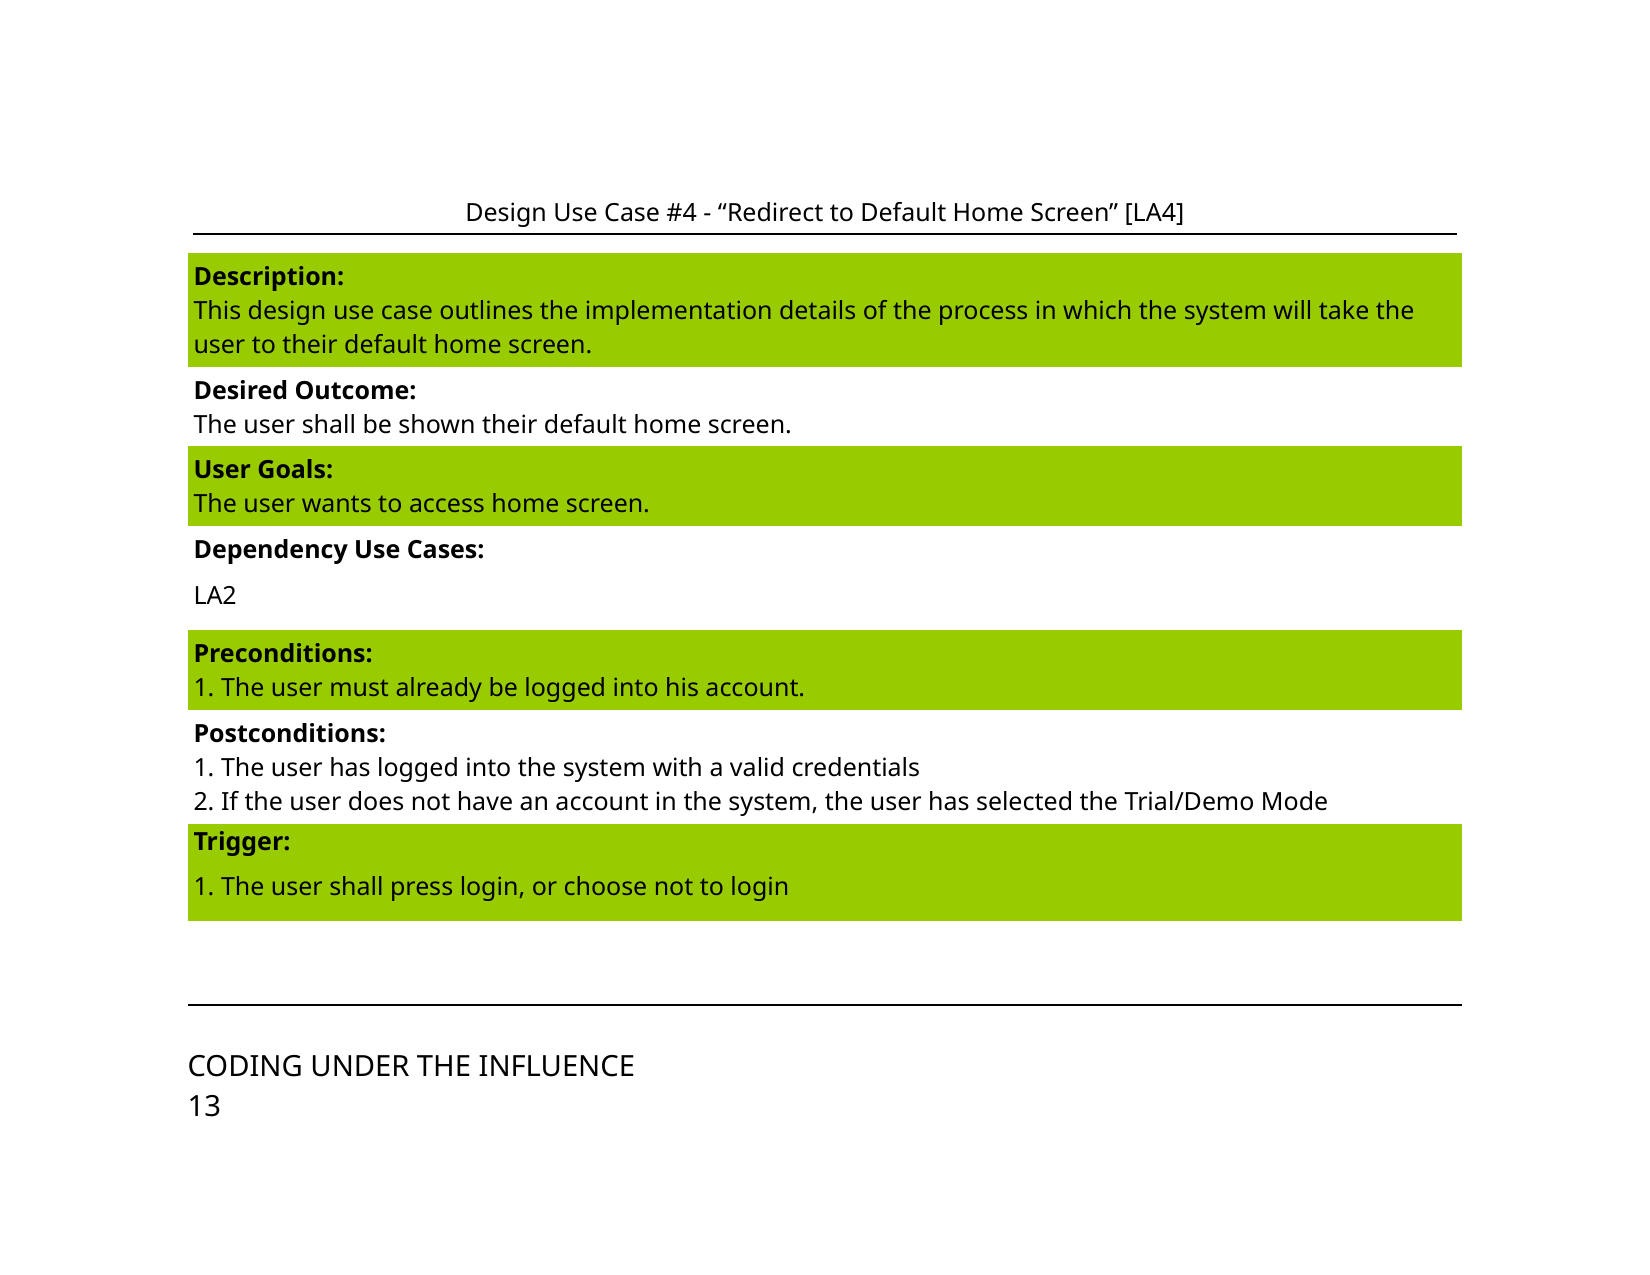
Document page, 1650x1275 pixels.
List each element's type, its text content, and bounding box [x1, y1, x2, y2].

table_cell Postconditions: 1. The user has logged into the system with a valid credentials 2. If the user does not have an account in the system, the user has selected the Trial/Demo Mode [188, 710, 1462, 823]
table_cell Desired Outcome: The user shall be shown their default home screen. [188, 367, 1462, 446]
table_cell User Goals: The user wants to access home screen. [188, 446, 1462, 526]
table_cell Preconditions: 1. The user must already be logged into his account. [188, 630, 1462, 710]
table_cell Description: This design use case outlines the implementation details of the process in which the system will take the user to their default home screen. [188, 253, 1462, 367]
table_header Design Use Case #4 - “Redirect to Default Home Screen” [LA4] [188, 184, 1462, 253]
table_cell Dependency Use Cases: LA2 [188, 526, 1462, 630]
table_cell Trigger: 1. The user shall press login, or choose not to login [188, 824, 1462, 921]
